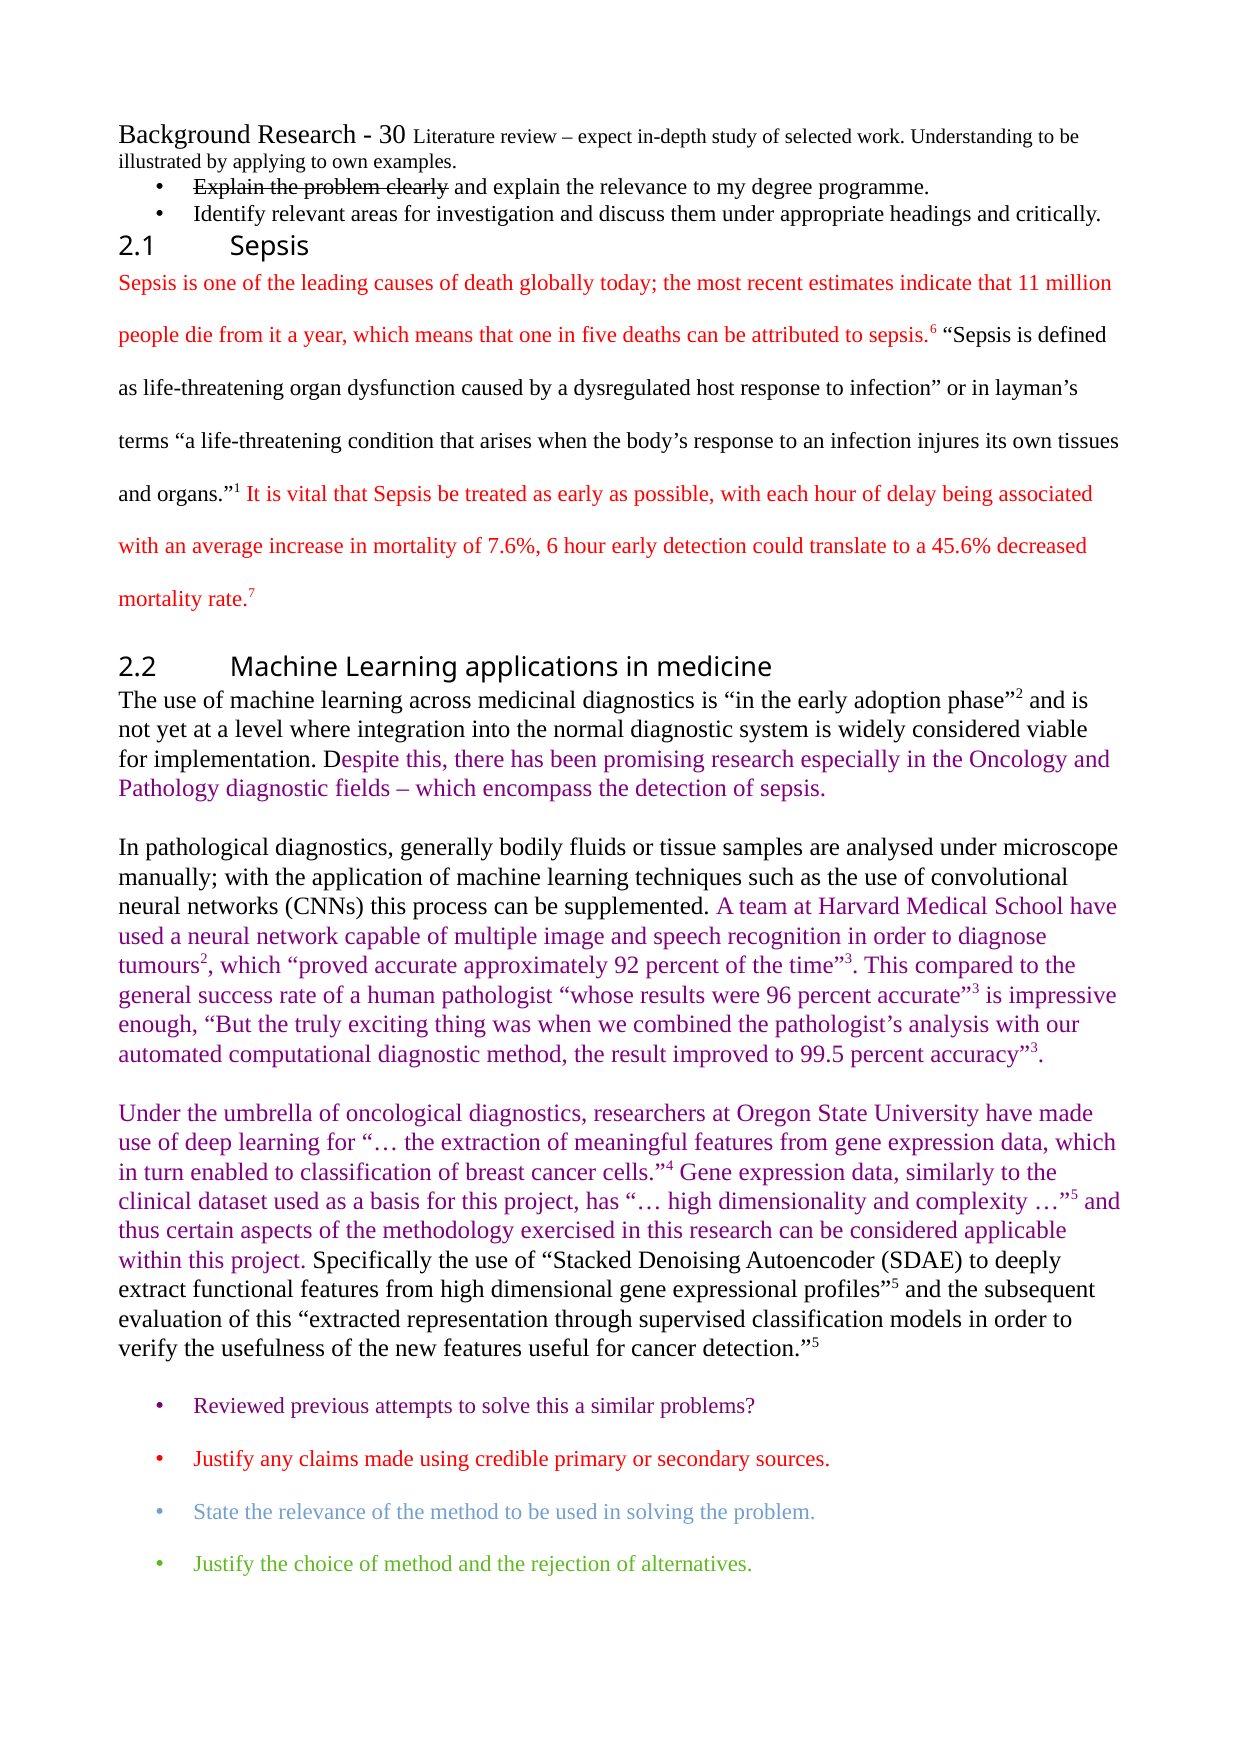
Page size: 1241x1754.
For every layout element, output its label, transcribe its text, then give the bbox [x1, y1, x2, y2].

list Identify relevant areas for investigation and discuss them under appropriate headings and critically. [156, 200, 1122, 226]
text Background Research - 30 Literature review – expect in-depth study of selected work. Understanding to be illustrated by applying to own examples. [118, 118, 1122, 173]
text Under the umbrella of oncological diagnostics, researchers at Oregon State University have made use of deep learning for “… the extraction of meaningful features from gene expression data, which in turn enabled to classification of breast cancer cells.”4 Gene expression data, similarly to the clinical dataset used as a basis for this project, has “… high dimensionality and complexity …”5 and thus certain aspects of the methodology exercised in this research can be considered applicable within this project. Specifically the use of “Stacked Denoising Autoencoder (SDAE) to deeply extract functional features from high dimensional gene expressional profiles”5 and the subsequent evaluation of this “extracted representation through supervised classification models in order to verify the usefulness of the new features useful for cancer detection.”5 [118, 1097, 1122, 1363]
text The use of machine learning across medicinal diagnostics is “in the early adoption phase”2 and is not yet at a level where integration into the normal diagnostic system is widely considered viable for implementation. Despite this, there has been promising research especially in the Oncology and Pathology diagnostic fields – which encompass the detection of sepsis. [118, 685, 1122, 803]
list Reviewed previous attempts to solve this a similar problems? [156, 1392, 1122, 1419]
list Justify any claims made using credible primary or secondary sources. [156, 1445, 1122, 1471]
subtitle Machine Learning applications in medicine [118, 648, 1122, 685]
subtitle Sepsis [118, 226, 1122, 263]
text Sepsis is one of the leading causes of death globally today; the most recent estimates indicate that 11 million people die from it a year, which means that one in five deaths can be attributed to sepsis.6 “Sepsis is defined as life-threatening organ dysfunction caused by a dysregulated host response to infection” or in layman’s terms “a life-threatening condition that arises when the body’s response to an infection injures its own tissues and organs.”1 It is vital that Sepsis be treated as early as possible, with each hour of delay being associated with an average increase in mortality of 7.6%, 6 hour early detection could translate to a 45.6% decreased mortality rate.7 [118, 269, 1122, 611]
list State the relevance of the method to be used in solving the problem. [156, 1498, 1122, 1524]
text In pathological diagnostics, generally bodily fluids or tissue samples are analysed under microscope manually; with the application of machine learning techniques such as the use of convolutional neural networks (CNNs) this process can be supplemented. A team at Harvard Medical School have used a neural network capable of multiple image and speech recognition in order to diagnose tumours2, which “proved accurate approximately 92 percent of the time”3. This compared to the general success rate of a human pathologist “whose results were 96 percent accurate”3 is impressive enough, “But the truly exciting thing was when we combined the pathologist’s analysis with our automated computational diagnostic method, the result improved to 99.5 percent accuracy”3. [118, 832, 1122, 1068]
list Justify the choice of method and the rejection of alternatives. [156, 1550, 1122, 1577]
list Explain the problem clearly and explain the relevance to my degree programme. [156, 173, 1122, 200]
